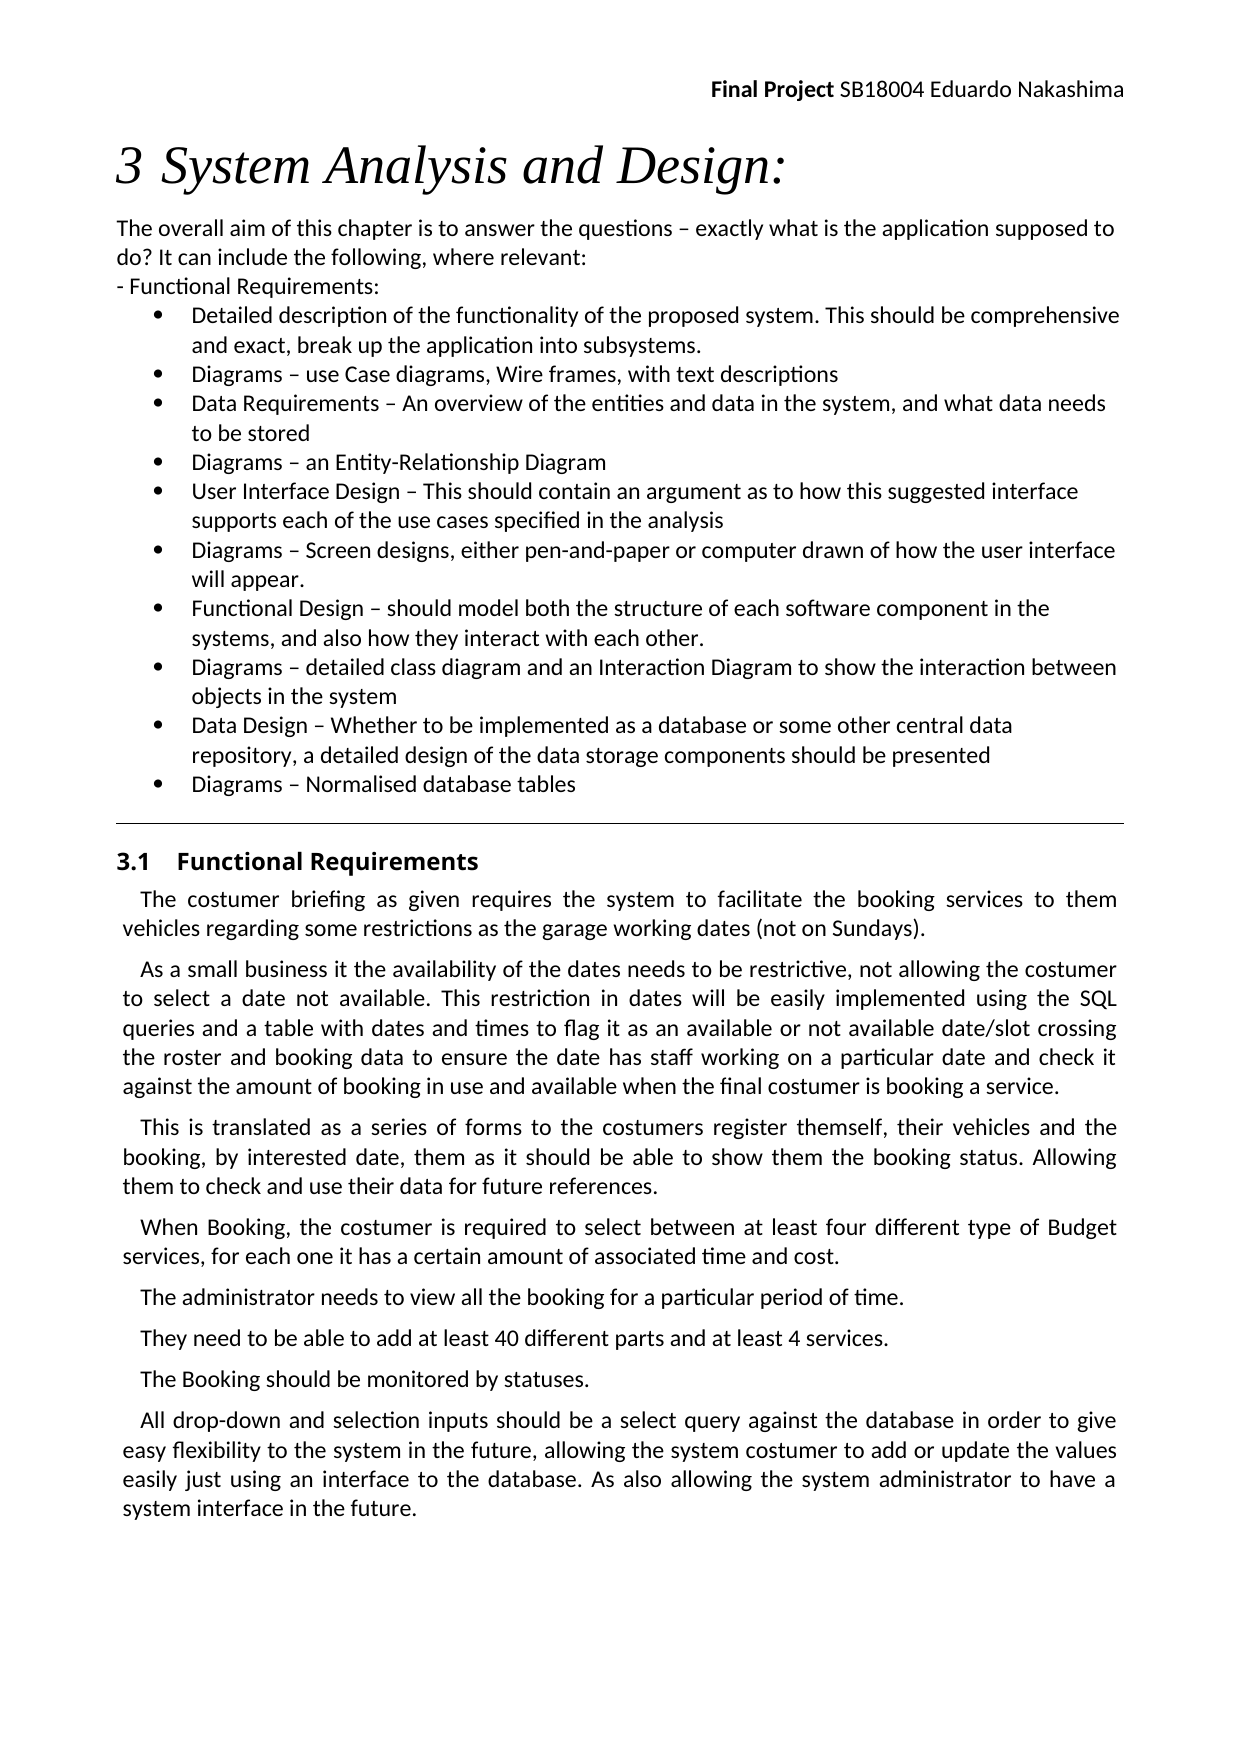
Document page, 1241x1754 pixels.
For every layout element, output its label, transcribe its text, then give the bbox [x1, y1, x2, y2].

list Functional Design – should model both the structure of each software component in the systems, and also how they interact with each other. [154, 593, 1124, 652]
text When Booking, the costumer is required to select between at least four different type of Budget services, for each one it has a certain amount of associated time and cost. [122, 1212, 1118, 1271]
text They need to be able to add at least 40 different parts and at least 4 services. [122, 1323, 1118, 1353]
subtitle System Analysis and Design: [116, 133, 1124, 195]
text - Functional Requirements: [116, 271, 1124, 301]
list Diagrams – Screen designs, either pen-and-paper or computer drawn of how the user interface will appear. [154, 535, 1124, 593]
text This is translated as a series of forms to the costumers register themself, their vehicles and the booking, by interested date, them as it should be able to show them the booking status. Allowing them to check and use their data for future references. [122, 1112, 1118, 1200]
text The Booking should be monitored by statuses. [122, 1364, 1118, 1394]
text All drop-down and selection inputs should be a select query against the database in order to give easy flexibility to the system in the future, allowing the system costumer to add or update the values easily just using an interface to the database. As also allowing the system administrator to have a system interface in the future. [122, 1405, 1118, 1522]
list Diagrams – detailed class diagram and an Interaction Diagram to show the interaction between objects in the system [154, 652, 1124, 710]
text The overall aim of this chapter is to answer the questions – exactly what is the application supposed to do? It can include the following, where relevant: [116, 213, 1124, 271]
text The costumer briefing as given requires the system to facilitate the booking services to them vehicles regarding some restrictions as the garage working dates (not on Sundays). [122, 884, 1118, 942]
list Data Design – Whether to be implemented as a database or some other central data repository, a detailed design of the data storage components should be presented [154, 710, 1124, 769]
list Diagrams – Normalised database tables [154, 769, 1124, 798]
text As a small business it the availability of the dates needs to be restrictive, not allowing the costumer to select a date not available. This restriction in dates will be easily implemented using the SQL queries and a table with dates and times to flag it as an available or not available date/slot crossing the roster and booking data to ensure the date has staff working on a particular date and check it against the amount of booking in use and available when the final costumer is booking a service. [122, 954, 1118, 1101]
list User Interface Design – This should contain an argument as to how this suggested interface supports each of the use cases specified in the analysis [154, 476, 1124, 535]
list Data Requirements – An overview of the entities and data in the system, and what data needs to be stored [154, 388, 1124, 447]
list Diagrams – use Case diagrams, Wire frames, with text descriptions [154, 359, 1124, 388]
list Detailed description of the functionality of the proposed system. This should be comprehensive and exact, break up the application into subsystems. [154, 301, 1124, 359]
subtitle Functional Requirements [116, 824, 1124, 878]
text The administrator needs to view all the booking for a particular period of time. [122, 1282, 1118, 1312]
list Diagrams – an Entity-Relationship Diagram [154, 447, 1124, 476]
